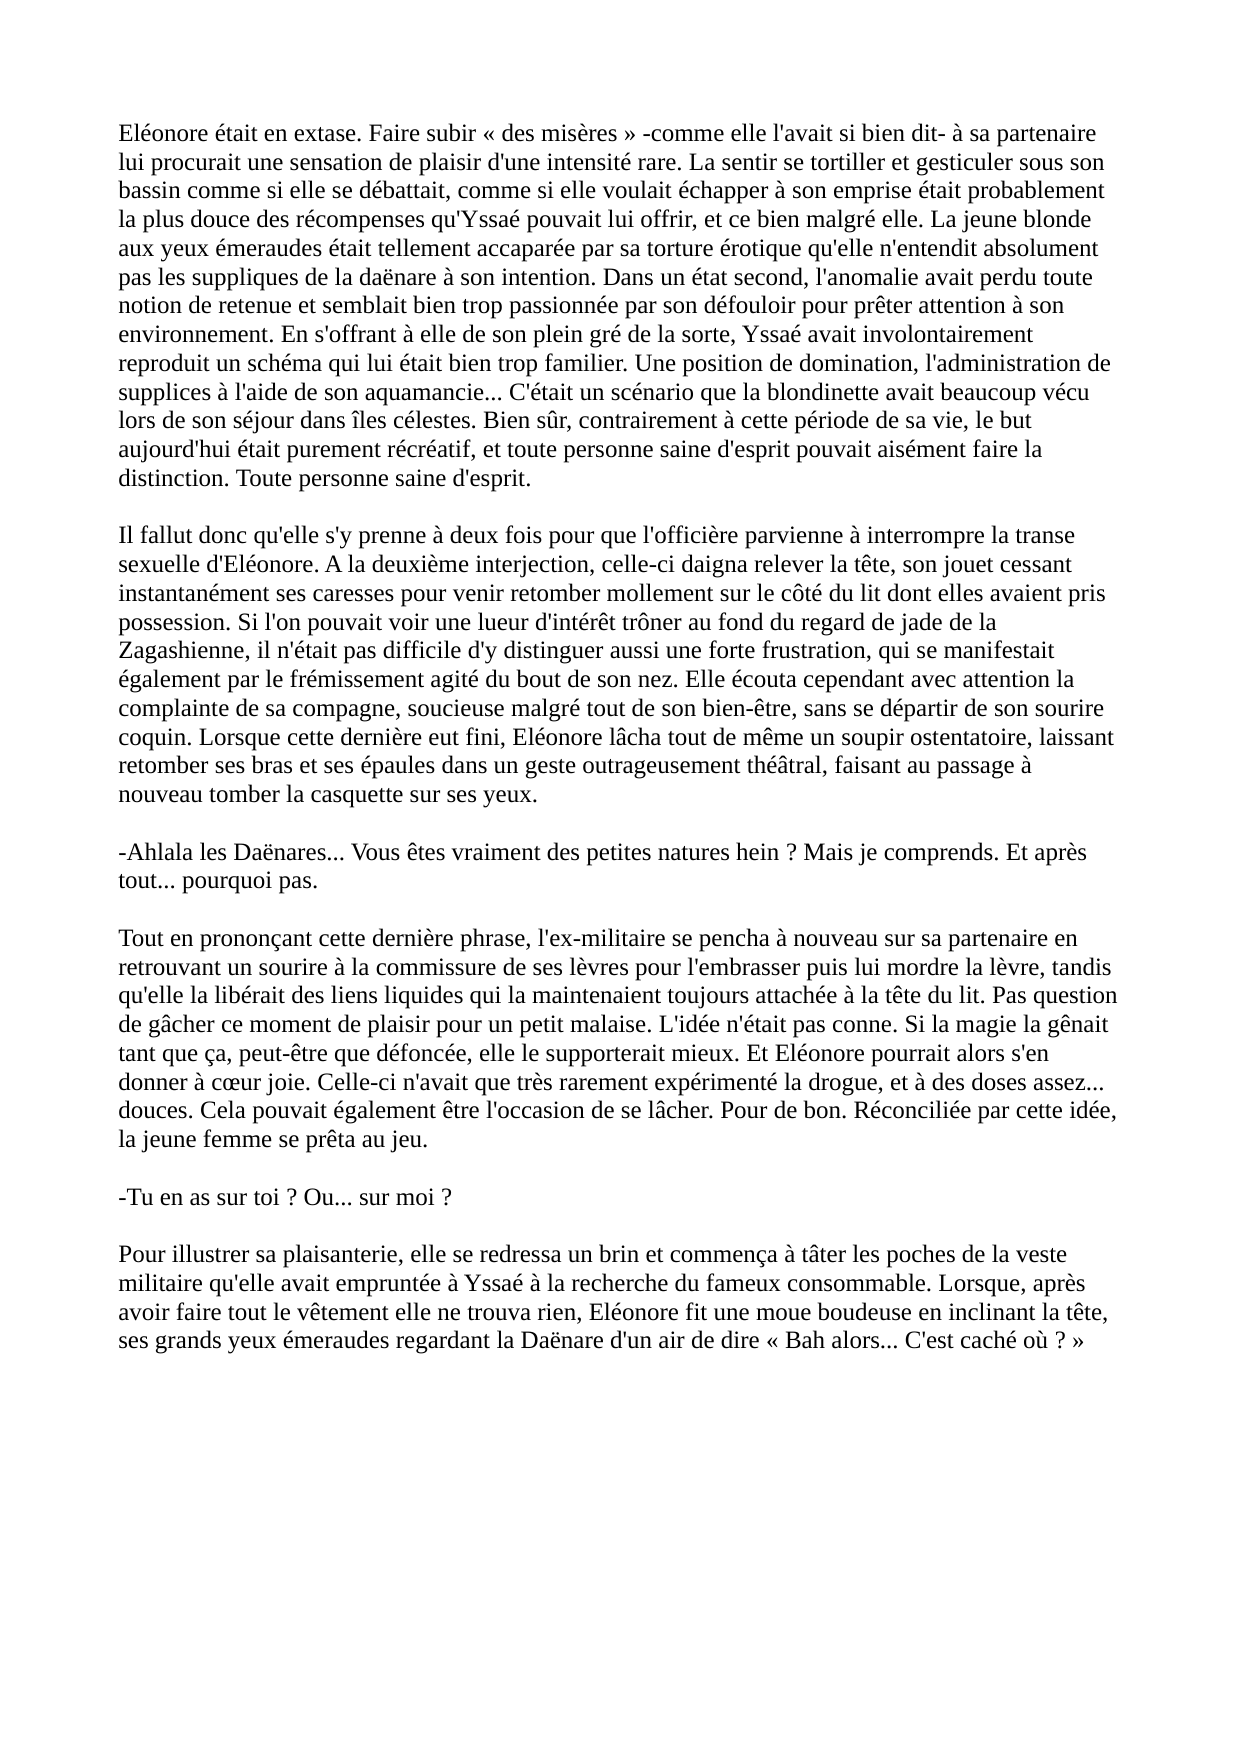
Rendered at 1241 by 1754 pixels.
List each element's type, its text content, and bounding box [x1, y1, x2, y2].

text Il fallut donc qu'elle s'y prenne à deux fois pour que l'officière parvienne à interrompre la transe sexuelle d'Eléonore. A la deuxième interjection, celle-ci daigna relever la tête, son jouet cessant instantanément ses caresses pour venir retomber mollement sur le côté du lit dont elles avaient pris possession. Si l'on pouvait voir une lueur d'intérêt trôner au fond du regard de jade de la Zagashienne, il n'était pas difficile d'y distinguer aussi une forte frustration, qui se manifestait également par le frémissement agité du bout de son nez. Elle écouta cependant avec attention la complainte de sa compagne, soucieuse malgré tout de son bien-être, sans se départir de son sourire coquin. Lorsque cette dernière eut fini, Eléonore lâcha tout de même un soupir ostentatoire, laissant retomber ses bras et ses épaules dans un geste outrageusement théâtral, faisant au passage à nouveau tomber la casquette sur ses yeux. [118, 521, 1122, 808]
text Eléonore était en extase. Faire subir « des misères » -comme elle l'avait si bien dit- à sa partenaire lui procurait une sensation de plaisir d'une intensité rare. La sentir se tortiller et gesticuler sous son bassin comme si elle se débattait, comme si elle voulait échapper à son emprise était probablement la plus douce des récompenses qu'Yssaé pouvait lui offrir, et ce bien malgré elle. La jeune blonde aux yeux émeraudes était tellement accaparée par sa torture érotique qu'elle n'entendit absolument pas les suppliques de la daënare à son intention. Dans un état second, l'anomalie avait perdu toute notion de retenue et semblait bien trop passionnée par son défouloir pour prêter attention à son environnement. En s'offrant à elle de son plein gré de la sorte, Yssaé avait involontairement reproduit un schéma qui lui était bien trop familier. Une position de domination, l'administration de supplices à l'aide de son aquamancie... C'était un scénario que la blondinette avait beaucoup vécu lors de son séjour dans îles célestes. Bien sûr, contrairement à cette période de sa vie, le but aujourd'hui était purement récréatif, et toute personne saine d'esprit pouvait aisément faire la distinction. Toute personne saine d'esprit. [118, 118, 1122, 492]
text -Tu en as sur toi ? Ou... sur moi ? [118, 1182, 1122, 1211]
text Tout en prononçant cette dernière phrase, l'ex-militaire se pencha à nouveau sur sa partenaire en retrouvant un sourire à la commissure de ses lèvres pour l'embrasser puis lui mordre la lèvre, tandis qu'elle la libérait des liens liquides qui la maintenaient toujours attachée à la tête du lit. Pas question de gâcher ce moment de plaisir pour un petit malaise. L'idée n'était pas conne. Si la magie la gênait tant que ça, peut-être que défoncée, elle le supporterait mieux. Et Eléonore pourrait alors s'en donner à cœur joie. Celle-ci n'avait que très rarement expérimenté la drogue, et à des doses assez... douces. Cela pouvait également être l'occasion de se lâcher. Pour de bon. Réconciliée par cette idée, la jeune femme se prêta au jeu. [118, 923, 1122, 1153]
text Pour illustrer sa plaisanterie, elle se redressa un brin et commença à tâter les poches de la veste militaire qu'elle avait empruntée à Yssaé à la recherche du fameux consommable. Lorsque, après avoir faire tout le vêtement elle ne trouva rien, Eléonore fit une moue boudeuse en inclinant la tête, ses grands yeux émeraudes regardant la Daënare d'un air de dire « Bah alors... C'est caché où ? » [118, 1239, 1122, 1354]
text -Ahlala les Daënares... Vous êtes vraiment des petites natures hein ? Mais je comprends. Et après tout... pourquoi pas. [118, 837, 1122, 894]
